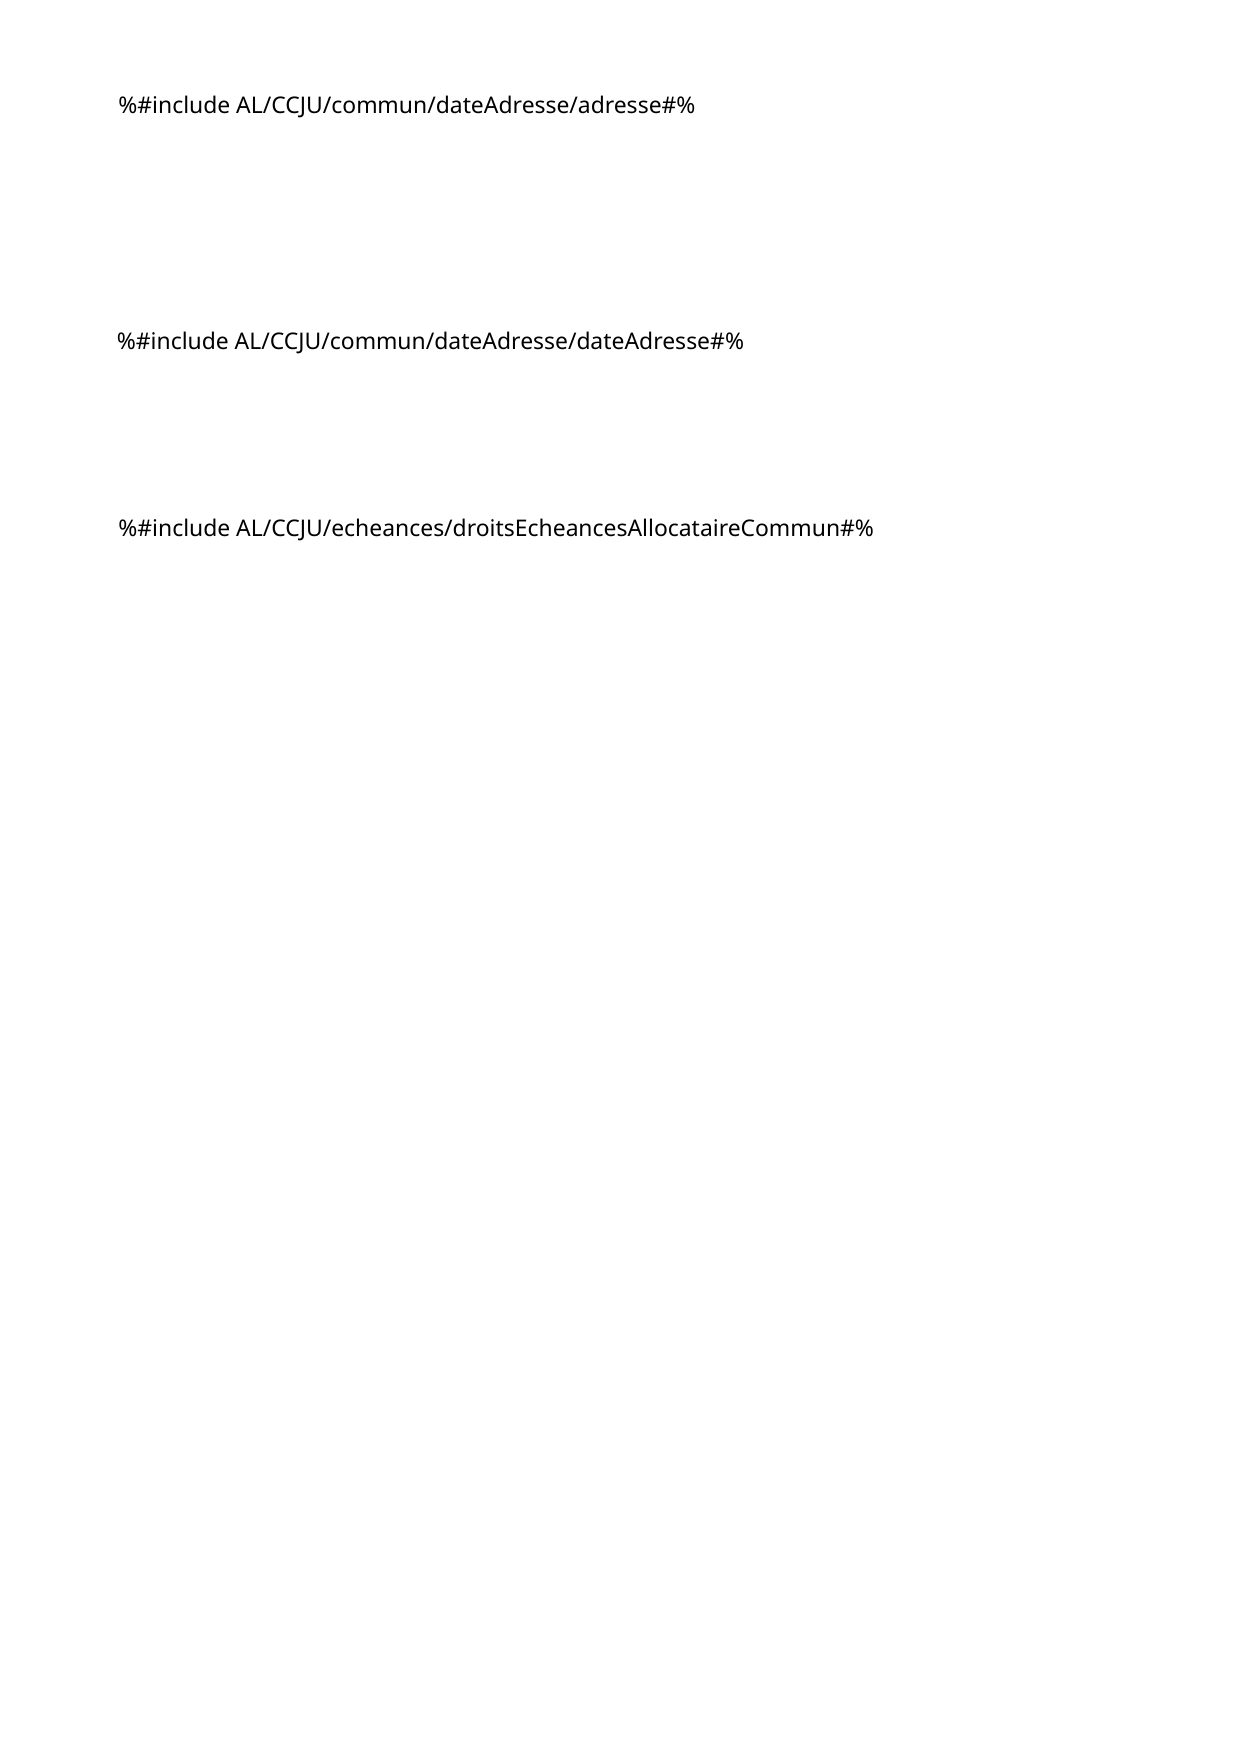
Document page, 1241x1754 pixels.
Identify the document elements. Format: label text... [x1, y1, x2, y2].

text %#include AL/CCJU/echeances/droitsEcheancesAllocataireCommun#% [118, 512, 1122, 543]
text %#include AL/CCJU/commun/dateAdresse/dateAdresse#% [117, 325, 1131, 356]
